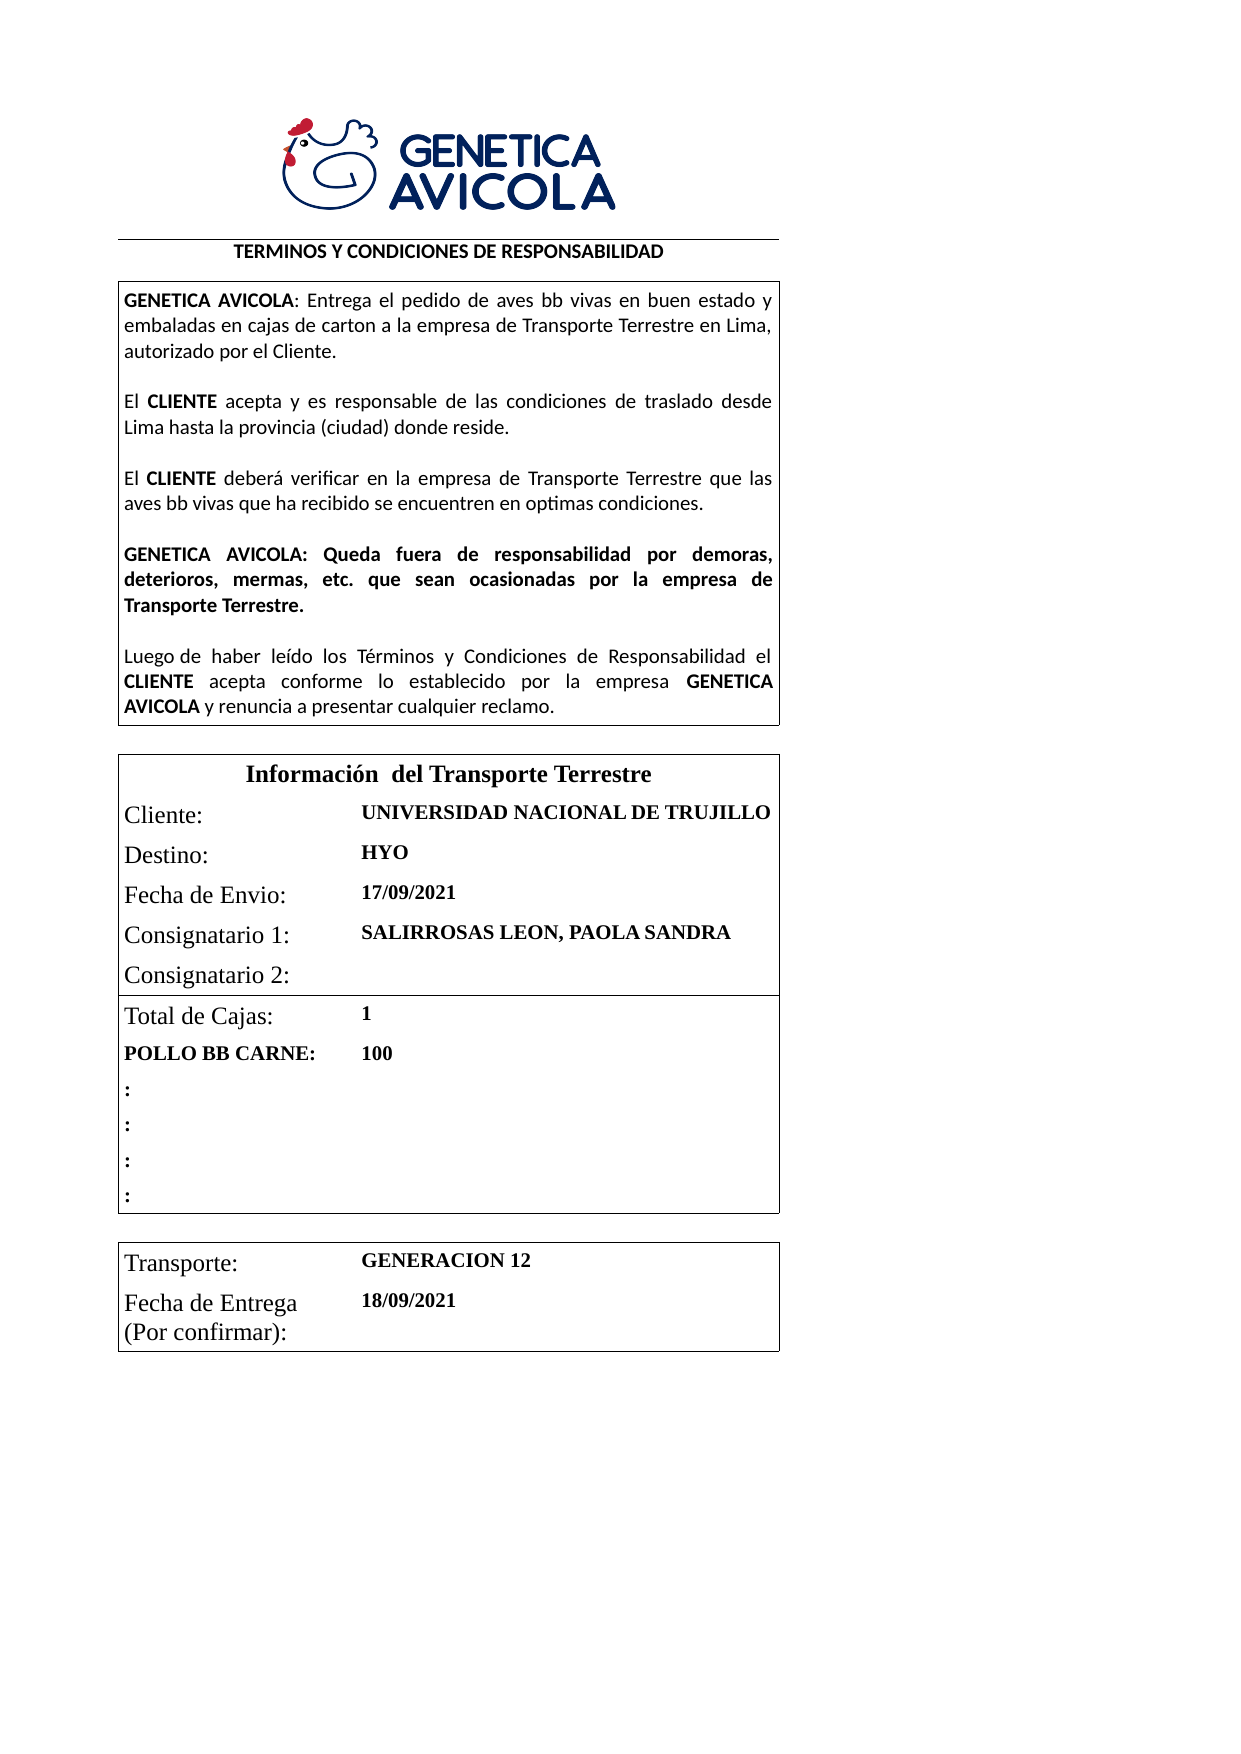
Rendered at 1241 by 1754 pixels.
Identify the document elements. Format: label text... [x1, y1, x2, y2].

table_cell Cliente: [119, 794, 356, 834]
table_cell HYO [356, 834, 779, 874]
table_cell SALIRROSAS LEON, PAOLA SANDRA [356, 915, 779, 955]
table_cell Transporte: [119, 1243, 356, 1282]
table_cell Consignatario 1: [119, 915, 356, 955]
table_cell 17/09/2021 [356, 874, 779, 914]
table_cell : [119, 1178, 356, 1213]
table_cell [356, 1214, 779, 1242]
table_cell Total de Cajas: [119, 996, 356, 1035]
picture [282, 118, 616, 210]
table_cell GENERACION 12 [356, 1243, 779, 1282]
table_cell Fecha de Entrega (Por confirmar): [119, 1282, 356, 1351]
table_cell UNIVERSIDAD NACIONAL DE TRUJILLO [356, 794, 779, 834]
table_cell Destino: [119, 834, 356, 874]
table_cell : [119, 1071, 356, 1106]
table_cell : [119, 1106, 356, 1142]
table_cell 18/09/2021 [356, 1282, 779, 1351]
table_cell [356, 1071, 779, 1106]
table_cell [356, 1142, 779, 1177]
table_cell GENETICA AVICOLA: Entrega el pedido de aves bb vivas en buen estado y embaladas en cajas de carton a la empresa de Transporte Terrestre en Lima, autorizado por el Cliente. El CLIENTE acepta y es responsable de las condiciones de traslado desde Lima hasta la provincia (ciudad) donde reside. El CLIENTE deberá verificar en la empresa de Transporte Terrestre que las aves bb vivas que ha recibido se encuentren en optimas condiciones. GENETICA AVICOLA: Queda fuera de responsabilidad por demoras, deterioros, mermas, etc. que sean ocasionadas por la empresa de Transporte Terrestre. Luego de haber leído los Términos y Condiciones de Responsabilidad el CLIENTE acepta conforme lo establecido por la empresa GENETICA AVICOLA y renuncia a presentar cualquier reclamo. [119, 282, 779, 725]
table_cell [118, 1214, 356, 1242]
table_cell [356, 1106, 779, 1142]
table_cell 100 [356, 1035, 779, 1071]
table_cell Fecha de Envio: [119, 874, 356, 914]
table_header Información del Transporte Terrestre [119, 755, 779, 794]
table_header TERMINOS Y CONDICIONES DE RESPONSABILIDAD [118, 240, 779, 281]
table_cell : [119, 1142, 356, 1177]
table_cell [356, 1178, 779, 1213]
table_cell Consignatario 2: [119, 955, 356, 995]
table_cell POLLO BB CARNE: [119, 1035, 356, 1071]
table_cell [356, 955, 779, 995]
table_cell 1 [356, 996, 779, 1035]
